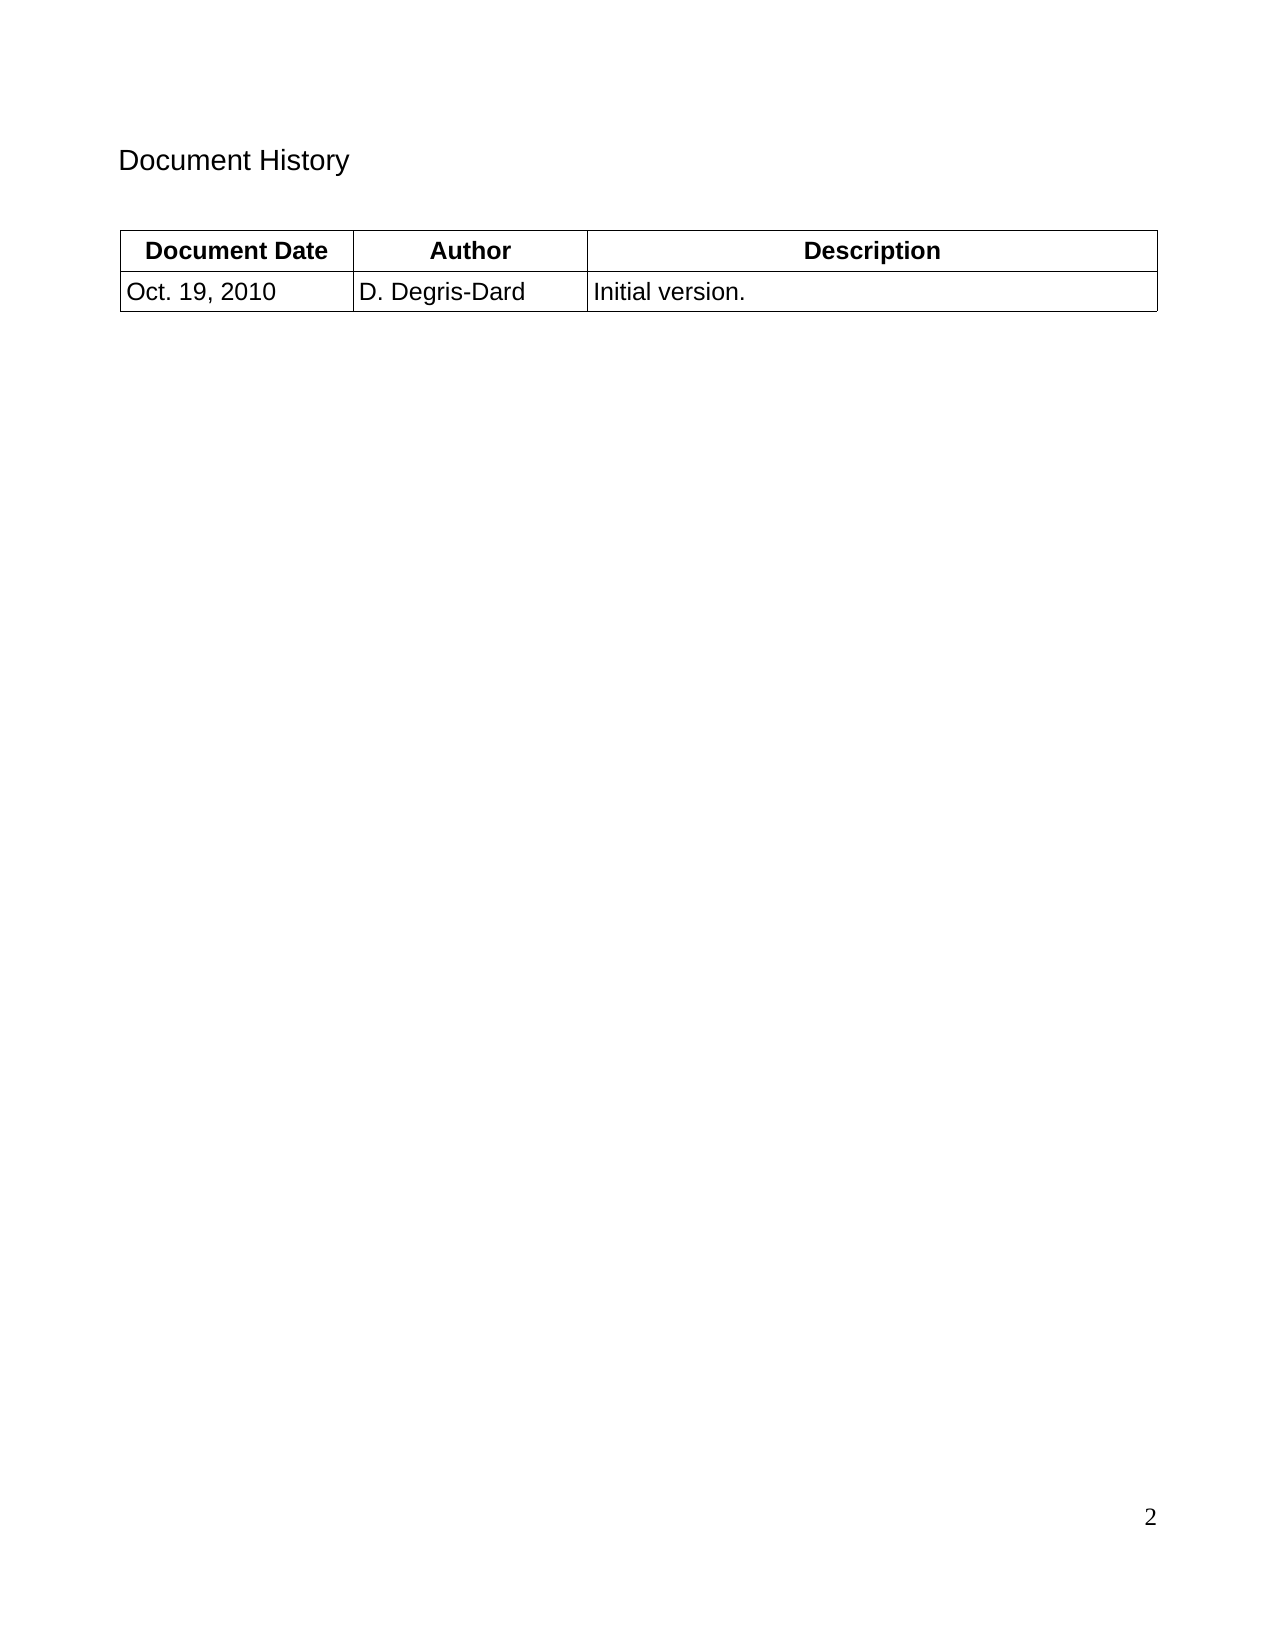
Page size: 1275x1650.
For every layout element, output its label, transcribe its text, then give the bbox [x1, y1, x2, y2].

table_cell Initial version. [588, 272, 1157, 311]
table_cell Oct. 19, 2010 [121, 272, 353, 311]
table_cell D. Degris-Dard [354, 272, 587, 311]
table_header Author [354, 231, 587, 271]
table_header Description [588, 231, 1157, 271]
table_header Document Date [121, 231, 353, 271]
subtitle Document History [118, 143, 1157, 177]
